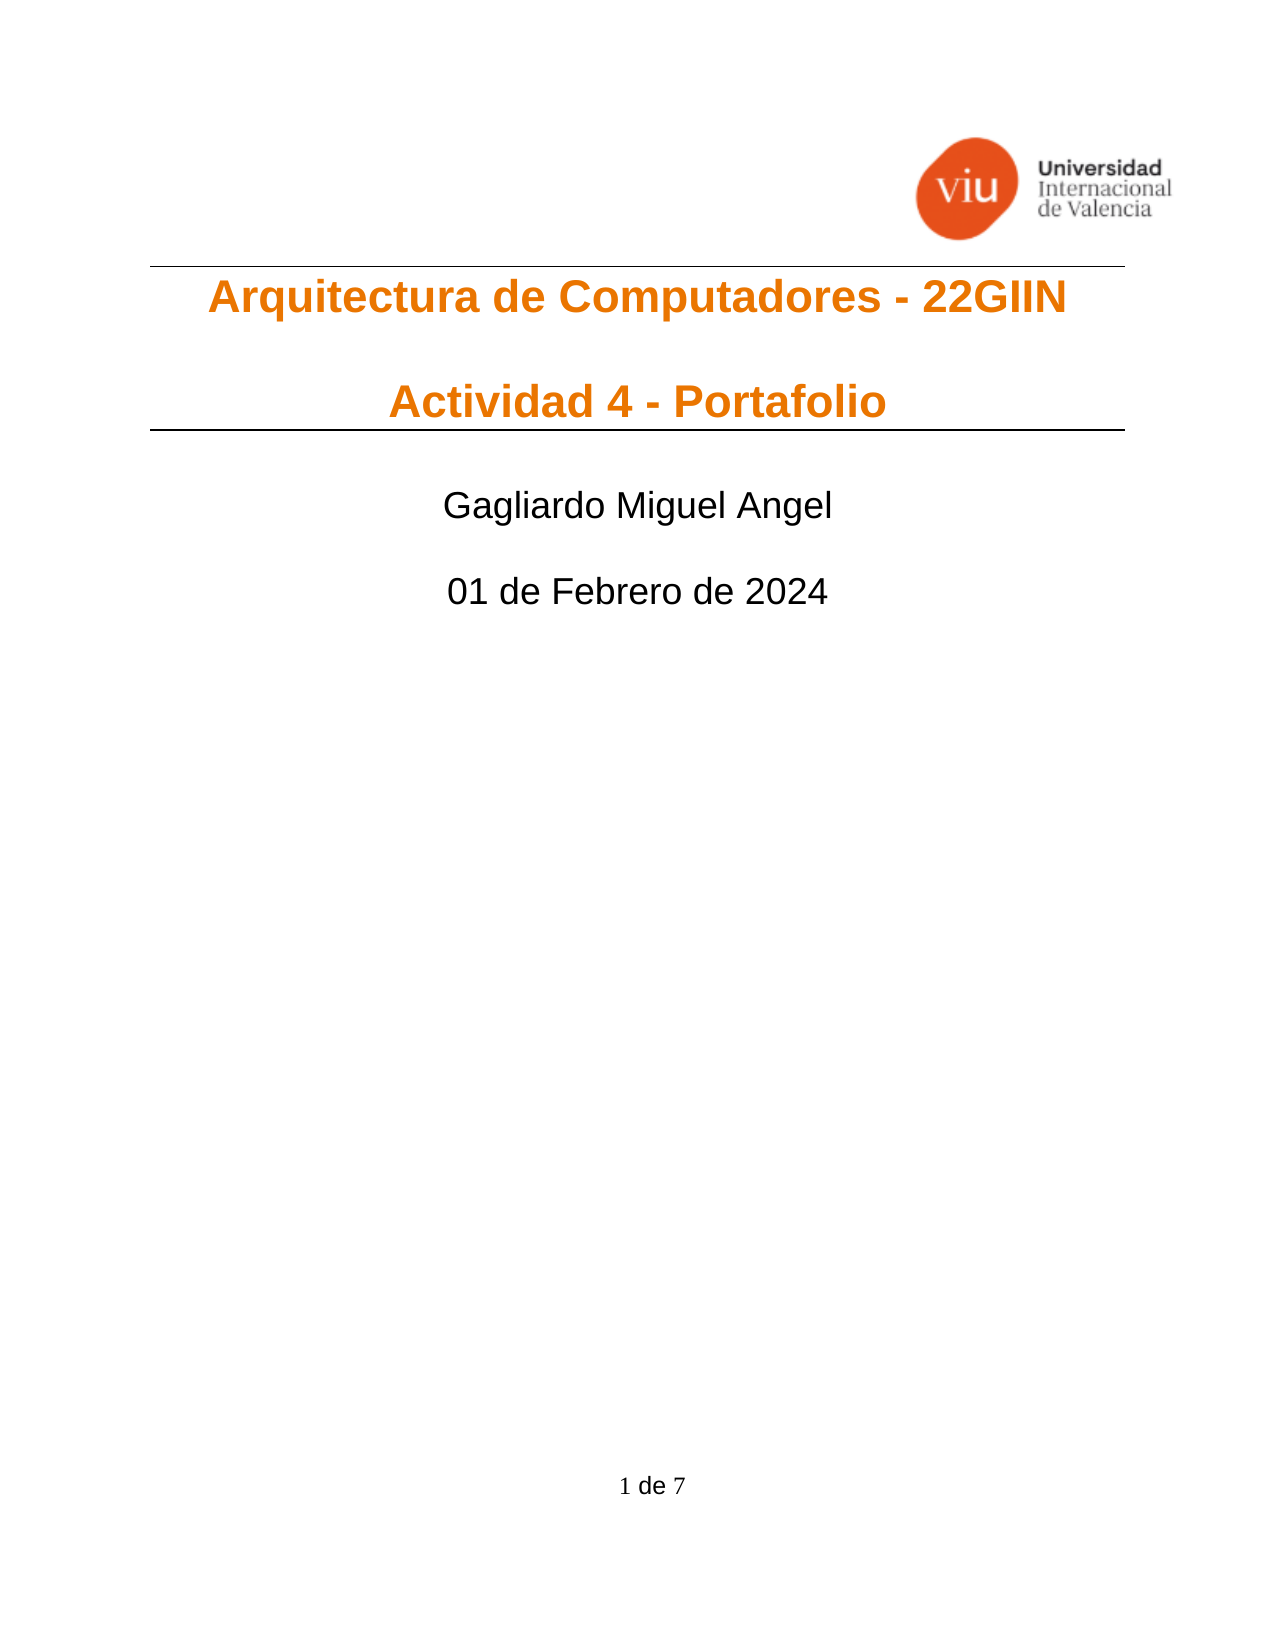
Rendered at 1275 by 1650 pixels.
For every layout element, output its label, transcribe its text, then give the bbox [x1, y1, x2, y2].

picture [913, 134, 1175, 245]
text Gagliardo Miguel Angel [150, 483, 1125, 526]
text Actividad 4 - Portafolio [150, 372, 1125, 429]
text 01 de Febrero de 2024 [150, 569, 1125, 613]
text Arquitectura de Computadores - 22GIIN [150, 267, 1125, 322]
